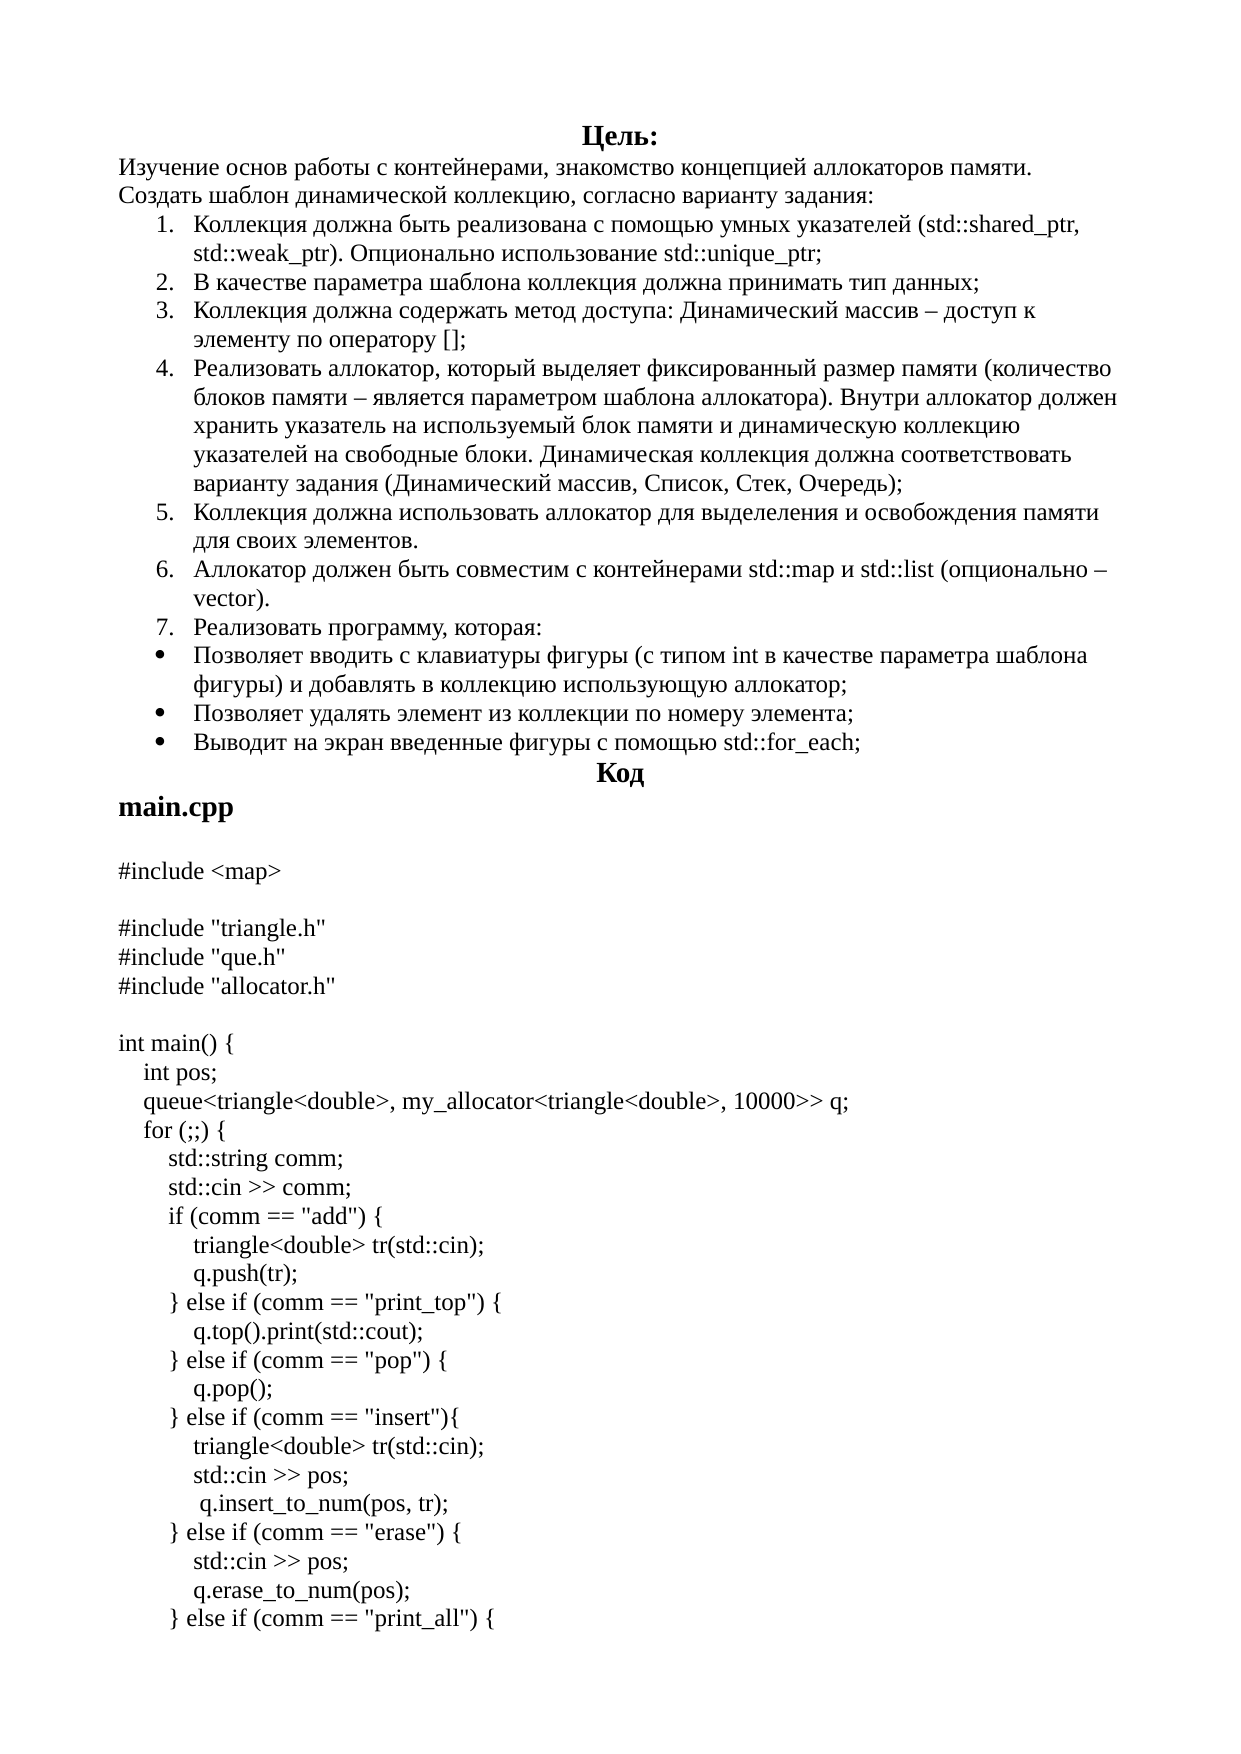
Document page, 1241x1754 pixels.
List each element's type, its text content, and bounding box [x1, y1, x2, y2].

list Позволяет вводить с клавиатуры фигуры (с типом int в качестве параметра шаблона фигуры) и добавлять в коллекцию использующую аллокатор; [156, 640, 1122, 698]
text triangle<double> tr(std::cin); [118, 1230, 1122, 1258]
text int main() { [118, 1028, 1122, 1057]
text Цель: [118, 118, 1122, 152]
text q.erase_to_num(pos); [118, 1575, 1122, 1603]
text queue<triangle<double>, my_allocator<triangle<double>, 10000>> q; [118, 1086, 1122, 1115]
text } else if (comm == "print_all") { [118, 1603, 1122, 1632]
text int pos; [118, 1057, 1122, 1086]
list Коллекция должна быть реализована с помощью умных указателей (std::shared_ptr, std::weak_ptr). Опционально использование std::unique_ptr; [156, 209, 1122, 267]
list Реализовать программу, которая: [156, 612, 1122, 640]
text Создать шаблон динамической коллекцию, согласно варианту задания: [118, 180, 1122, 209]
text q.push(tr); [118, 1258, 1122, 1287]
list Коллекция должна использовать аллокатор для выделеления и освобождения памяти для своих элементов. [156, 497, 1122, 554]
text #include "allocator.h" [118, 971, 1122, 1000]
text q.insert_to_num(pos, tr); [118, 1488, 1122, 1517]
text #include <map> [118, 856, 1122, 885]
list В качестве параметра шаблона коллекция должна принимать тип данных; [156, 267, 1122, 295]
text std::string comm; [118, 1143, 1122, 1172]
text triangle<double> tr(std::cin); [118, 1431, 1122, 1460]
text } else if (comm == "insert"){ [118, 1402, 1122, 1431]
text #include "triangle.h" [118, 913, 1122, 942]
text q.top().print(std::cout); [118, 1316, 1122, 1345]
list Реализовать аллокатор, который выделяет фиксированный размер памяти (количество блоков памяти – является параметром шаблона аллокатора). Внутри аллокатор должен хранить указатель на используемый блок памяти и динамическую коллекцию указателей на свободные блоки. Динамическая коллекция должна соответствовать варианту задания (Динамический массив, Список, Стек, Очередь); [156, 353, 1122, 497]
text for (;;) { [118, 1115, 1122, 1143]
text std::cin >> pos; [118, 1460, 1122, 1488]
text } else if (comm == "pop") { [118, 1345, 1122, 1373]
text } else if (comm == "erase") { [118, 1517, 1122, 1546]
list Позволяет удалять элемент из коллекции по номеру элемента; [156, 698, 1122, 727]
text Изучение основ работы с контейнерами, знакомство концепцией аллокаторов памяти. [118, 152, 1122, 180]
list Выводит на экран введенные фигуры c помощью std::for_each; [156, 727, 1122, 755]
text } else if (comm == "print_top") { [118, 1287, 1122, 1316]
text if (comm == "add") { [118, 1201, 1122, 1230]
list Коллекция должна содержать метод доступа: Динамический массив – доступ к элементу по оператору []; [156, 295, 1122, 353]
text Код [118, 755, 1122, 789]
text std::cin >> pos; [118, 1546, 1122, 1575]
text q.pop(); [118, 1373, 1122, 1402]
text #include "que.h" [118, 942, 1122, 971]
text main.cpp [118, 789, 1122, 822]
text std::cin >> comm; [118, 1172, 1122, 1201]
list Аллокатор должен быть совместим с контейнерами std::map и std::list (опционально – vector). [156, 554, 1122, 612]
